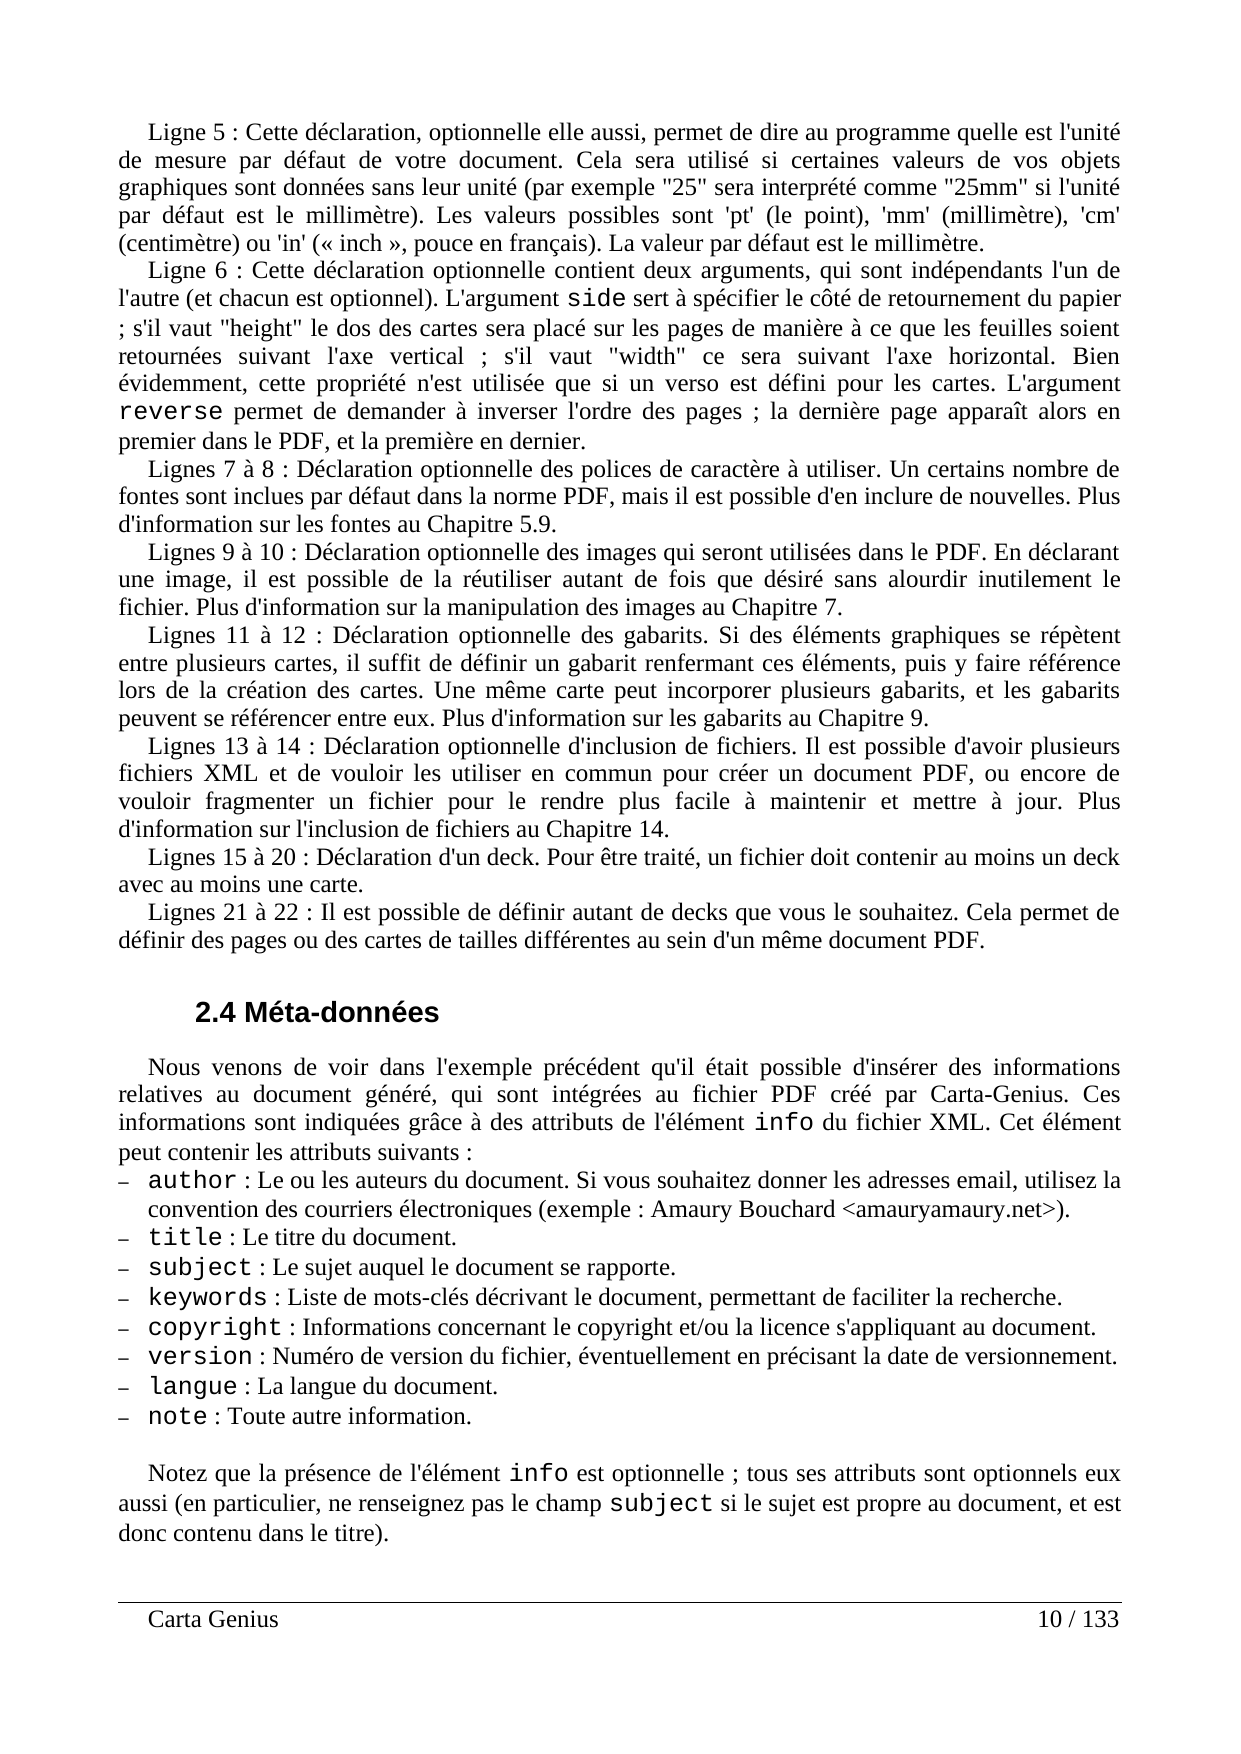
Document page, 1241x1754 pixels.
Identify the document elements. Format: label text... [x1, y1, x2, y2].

list langue : La langue du document. [118, 1372, 1122, 1402]
subtitle Méta-données [195, 996, 1122, 1029]
text Lignes 13 à 14 : Déclaration optionnelle d'inclusion de fichiers. Il est possible d'avoir plusieurs fichiers XML et de vouloir les utiliser en commun pour créer un document PDF, ou encore de vouloir fragmenter un fichier pour le rendre plus facile à maintenir et mettre à jour. Plus d'information sur l'inclusion de fichiers au Chapitre 14. [118, 732, 1122, 843]
text Nous venons de voir dans l'exemple précédent qu'il était possible d'insérer des informations relatives au document généré, qui sont intégrées au fichier PDF créé par Carta-Genius. Ces informations sont indiquées grâce à des attributs de l'élément info du fichier XML. Cet élément peut contenir les attributs suivants : [118, 1053, 1122, 1166]
list title : Le titre du document. [118, 1223, 1122, 1253]
text Lignes 9 à 10 : Déclaration optionnelle des images qui seront utilisées dans le PDF. En déclarant une image, il est possible de la réutiliser autant de fois que désiré sans alourdir inutilement le fichier. Plus d'information sur la manipulation des images au Chapitre 7. [118, 538, 1122, 621]
text Ligne 6 : Cette déclaration optionnelle contient deux arguments, qui sont indépendants l'un de l'autre (et chacun est optionnel). L'argument side sert à spécifier le côté de retournement du papier ; s'il vaut "height" le dos des cartes sera placé sur les pages de manière à ce que les feuilles soient retournées suivant l'axe vertical ; s'il vaut "width" ce sera suivant l'axe horizontal. Bien évidemment, cette propriété n'est utilisée que si un verso est défini pour les cartes. L'argument reverse permet de demander à inverser l'ordre des pages ; la dernière page apparaît alors en premier dans le PDF, et la première en dernier. [118, 257, 1122, 455]
list subject : Le sujet auquel le document se rapporte. [118, 1253, 1122, 1283]
list note : Toute autre information. [118, 1402, 1122, 1432]
list keywords : Liste de mots-clés décrivant le document, permettant de faciliter la recherche. [118, 1283, 1122, 1313]
text Lignes 7 à 8 : Déclaration optionnelle des polices de caractère à utiliser. Un certains nombre de fontes sont inclues par défaut dans la norme PDF, mais il est possible d'en inclure de nouvelles. Plus d'information sur les fontes au Chapitre 5.9. [118, 455, 1122, 538]
text Notez que la présence de l'élément info est optionnelle ; tous ses attributs sont optionnels eux aussi (en particulier, ne renseignez pas le champ subject si le sujet est propre au document, et est donc contenu dans le titre). [118, 1459, 1122, 1547]
list copyright : Informations concernant le copyright et/ou la licence s'appliquant au document. [118, 1313, 1122, 1342]
text Ligne 5 : Cette déclaration, optionnelle elle aussi, permet de dire au programme quelle est l'unité de mesure par défaut de votre document. Cela sera utilisé si certaines valeurs de vos objets graphiques sont données sans leur unité (par exemple "25" sera interprété comme "25mm" si l'unité par défaut est le millimètre). Les valeurs possibles sont 'pt' (le point), 'mm' (millimètre), 'cm' (centimètre) ou 'in' (« inch », pouce en français). La valeur par défaut est le millimètre. [118, 118, 1122, 257]
list version : Numéro de version du fichier, éventuellement en précisant la date de versionnement. [118, 1342, 1122, 1372]
text Lignes 11 à 12 : Déclaration optionnelle des gabarits. Si des éléments graphiques se répètent entre plusieurs cartes, il suffit de définir un gabarit renfermant ces éléments, puis y faire référence lors de la création des cartes. Une même carte peut incorporer plusieurs gabarits, et les gabarits peuvent se référencer entre eux. Plus d'information sur les gabarits au Chapitre 9. [118, 621, 1122, 732]
list author : Le ou les auteurs du document. Si vous souhaitez donner les adresses email, utilisez la convention des courriers électroniques (exemple : Amaury Bouchard <amauryamaury.net>). [118, 1166, 1122, 1223]
text Lignes 15 à 20 : Déclaration d'un deck. Pour être traité, un fichier doit contenir au moins un deck avec au moins une carte. [118, 843, 1122, 898]
text Lignes 21 à 22 : Il est possible de définir autant de decks que vous le souhaitez. Cela permet de définir des pages ou des cartes de tailles différentes au sein d'un même document PDF. [118, 898, 1122, 953]
